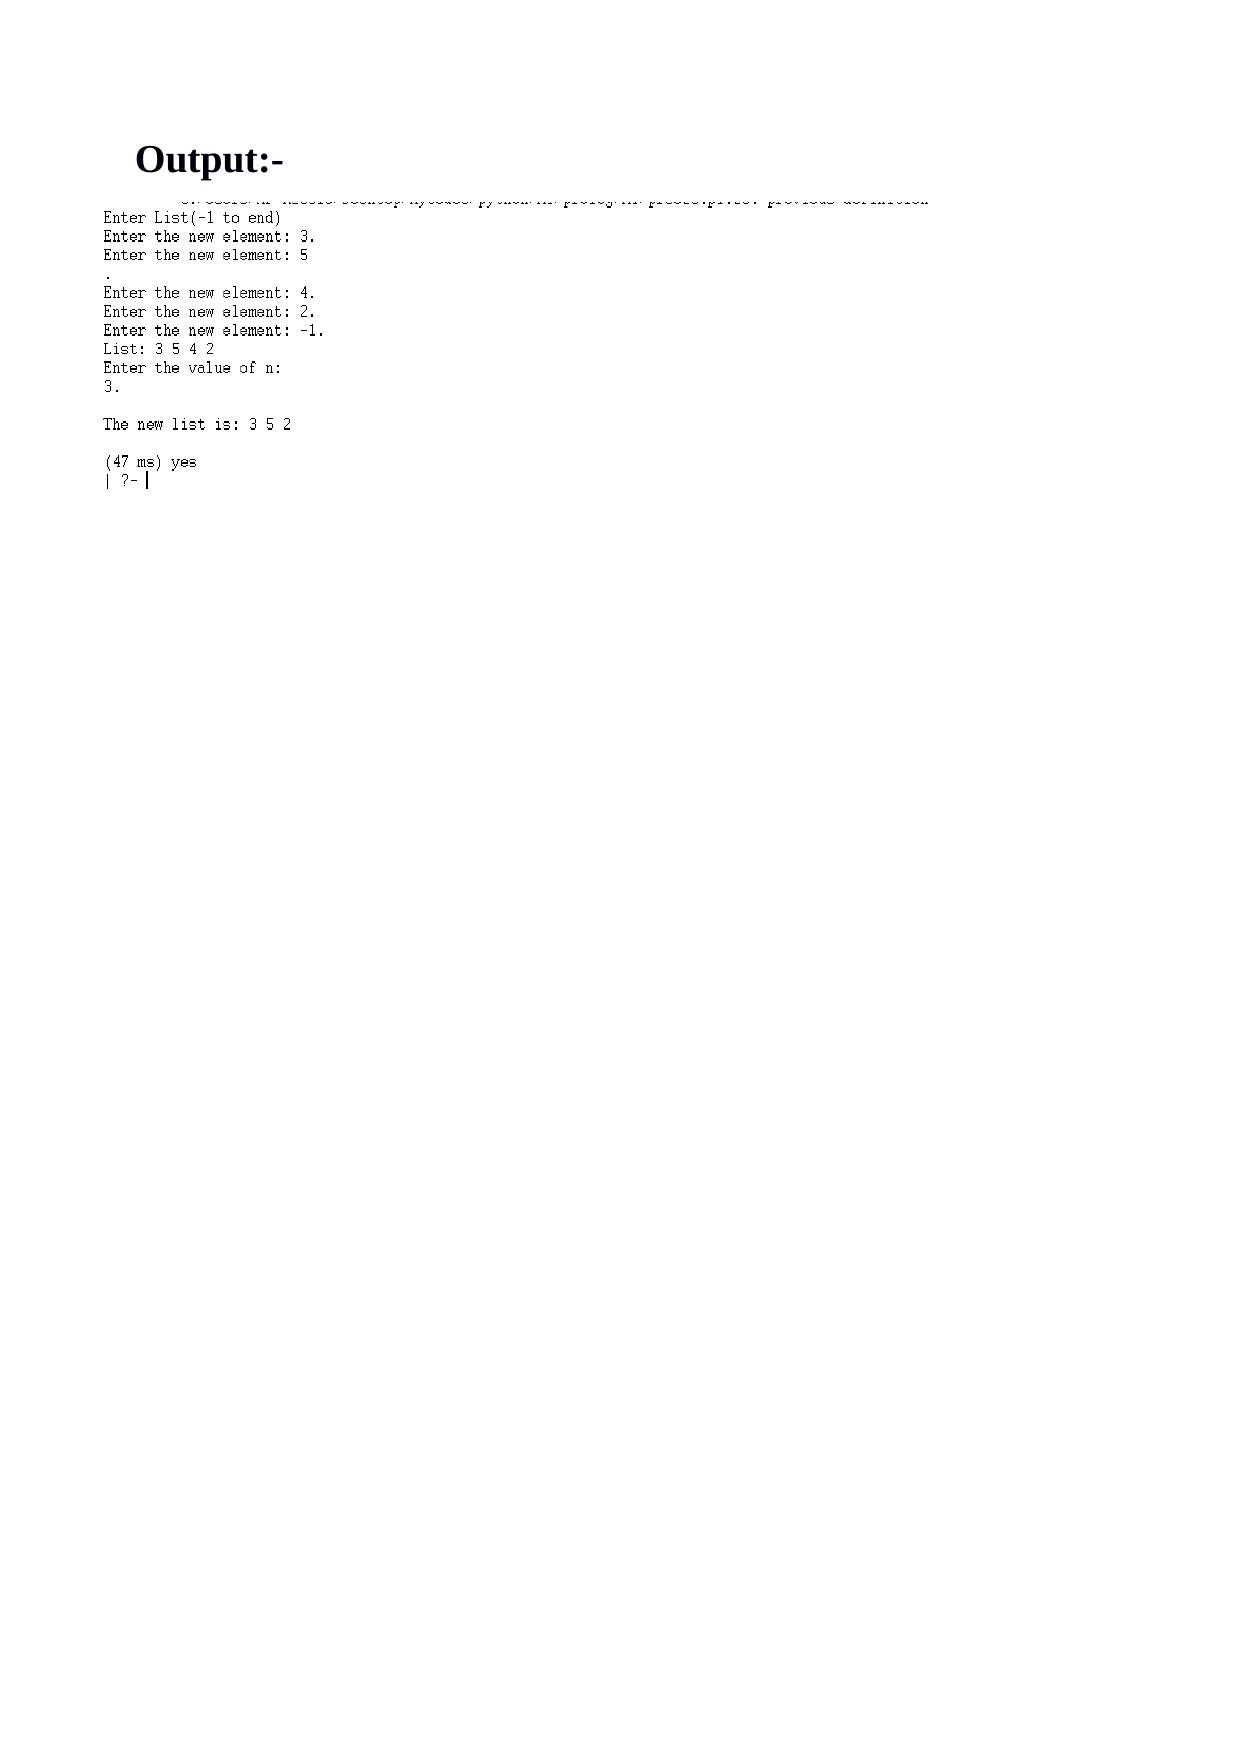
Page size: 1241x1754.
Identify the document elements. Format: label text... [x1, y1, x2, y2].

text Output:- [134, 136, 1088, 181]
picture [103, 202, 1128, 492]
